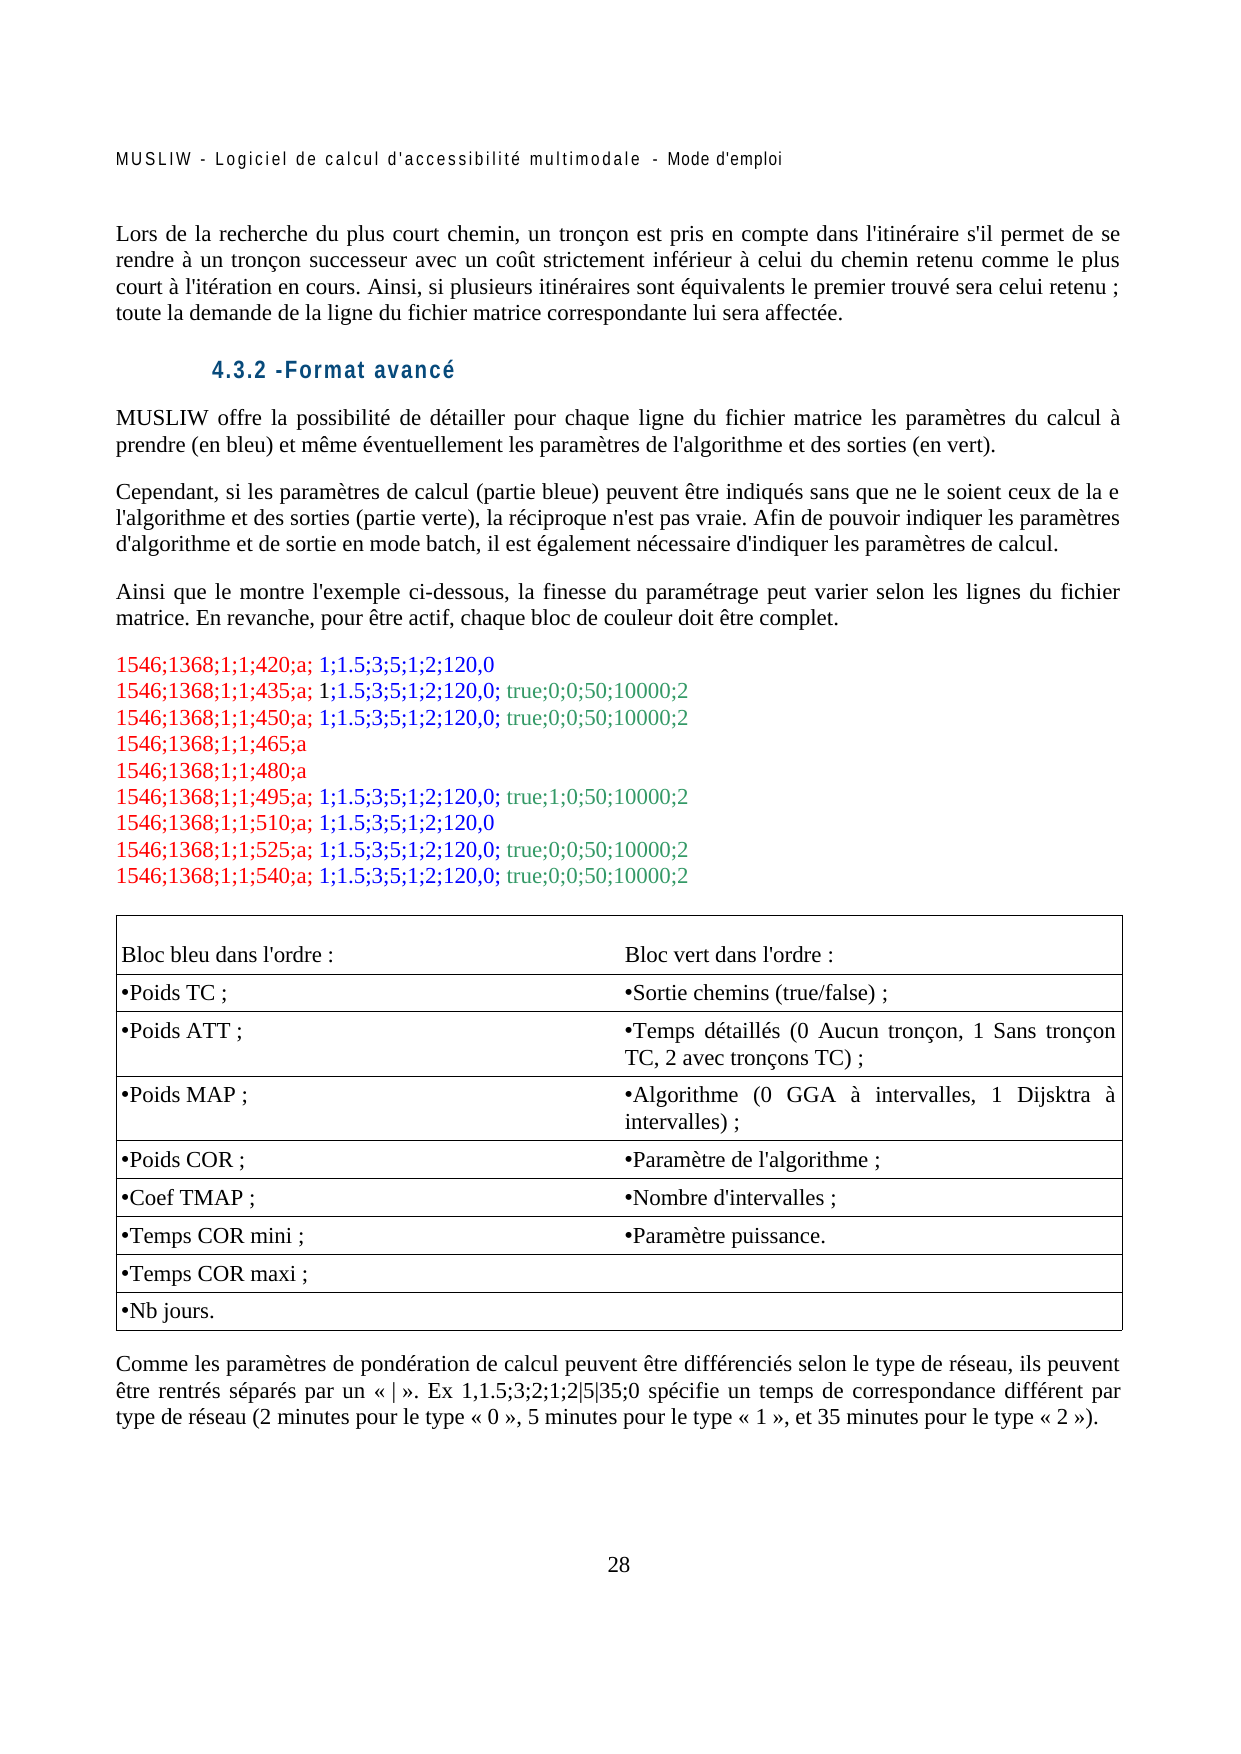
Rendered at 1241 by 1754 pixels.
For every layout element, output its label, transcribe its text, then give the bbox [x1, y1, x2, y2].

text 1546;1368;1;1;480;a [116, 757, 1122, 783]
table_cell [619, 1293, 1122, 1329]
text 1546;1368;1;1;495;a; 1;1.5;3;5;1;2;120,0; true;1;0;50;10000;2 [116, 783, 1122, 809]
table_cell Poids COR ; [117, 1141, 619, 1178]
text Cependant, si les paramètres de calcul (partie bleue) peuvent être indiqués sans que ne le soient ceux de la e l'algorithme et des sorties (partie verte), la réciproque n'est pas vraie. Afin de pouvoir indiquer les paramètres d'algorithme et de sortie en mode batch, il est également nécessaire d'indiquer les paramètres de calcul. [116, 478, 1122, 557]
table_cell Temps COR maxi ; [117, 1255, 619, 1292]
text Lors de la recherche du plus court chemin, un tronçon est pris en compte dans l'itinéraire s'il permet de se rendre à un tronçon successeur avec un coût strictement inférieur à celui du chemin retenu comme le plus court à l'itération en cours. Ainsi, si plusieurs itinéraires sont équivalents le premier trouvé sera celui retenu ; toute la demande de la ligne du fichier matrice correspondante lui sera affectée. [116, 220, 1122, 326]
table_cell Poids MAP ; [117, 1077, 619, 1140]
table_cell Sortie chemins (true/false) ; [619, 975, 1122, 1011]
table_cell Poids TC ; [117, 975, 619, 1011]
text 1546;1368;1;1;525;a; 1;1.5;3;5;1;2;120,0; true;0;0;50;10000;2 [116, 836, 1122, 862]
text 1546;1368;1;1;435;a; 1;1.5;3;5;1;2;120,0; true;0;0;50;10000;2 [116, 678, 1122, 704]
table_cell Nb jours. [117, 1293, 619, 1329]
text Ainsi que le montre l'exemple ci-dessous, la finesse du paramétrage peut varier selon les lignes du fichier matrice. En revanche, pour être actif, chaque bloc de couleur doit être complet. [116, 578, 1122, 630]
table_cell Nombre d'intervalles ; [619, 1179, 1122, 1216]
text 1546;1368;1;1;510;a; 1;1.5;3;5;1;2;120,0 [116, 809, 1122, 836]
text 1546;1368;1;1;540;a; 1;1.5;3;5;1;2;120,0; true;0;0;50;10000;2 [116, 862, 1122, 888]
text 1546;1368;1;1;420;a; 1;1.5;3;5;1;2;120,0 [116, 651, 1122, 678]
table_cell Paramètre de l'algorithme ; [619, 1141, 1122, 1178]
table_header Bloc bleu dans l'ordre : [117, 916, 619, 973]
table_cell Temps COR mini ; [117, 1217, 619, 1254]
table_cell Poids ATT ; [117, 1012, 619, 1076]
text MUSLIW offre la possibilité de détailler pour chaque ligne du fichier matrice les paramètres du calcul à prendre (en bleu) et même éventuellement les paramètres de l'algorithme et des sorties (en vert). [116, 404, 1122, 457]
text 1546;1368;1;1;465;a [116, 730, 1122, 757]
table_cell Paramètre puissance. [619, 1217, 1122, 1254]
table_header Bloc vert dans l'ordre : [619, 916, 1122, 973]
text Comme les paramètres de pondération de calcul peuvent être différenciés selon le type de réseau, ils peuvent être rentrés séparés par un « | ». Ex 1,1.5;3;2;1;2|5|35;0 spécifie un temps de correspondance différent par type de réseau (2 minutes pour le type « 0 », 5 minutes pour le type « 1 », et 35 minutes pour le type « 2 »). [116, 1351, 1122, 1429]
table_cell Temps détaillés (0 Aucun tronçon, 1 Sans tronçon TC, 2 avec tronçons TC) ; [619, 1012, 1122, 1076]
subtitle Format avancé [211, 355, 1122, 383]
table_cell Algorithme (0 GGA à intervalles, 1 Dijsktra à intervalles) ; [619, 1077, 1122, 1140]
table_cell Coef TMAP ; [117, 1179, 619, 1216]
text 1546;1368;1;1;450;a; 1;1.5;3;5;1;2;120,0; true;0;0;50;10000;2 [116, 704, 1122, 730]
table_cell [619, 1255, 1122, 1292]
